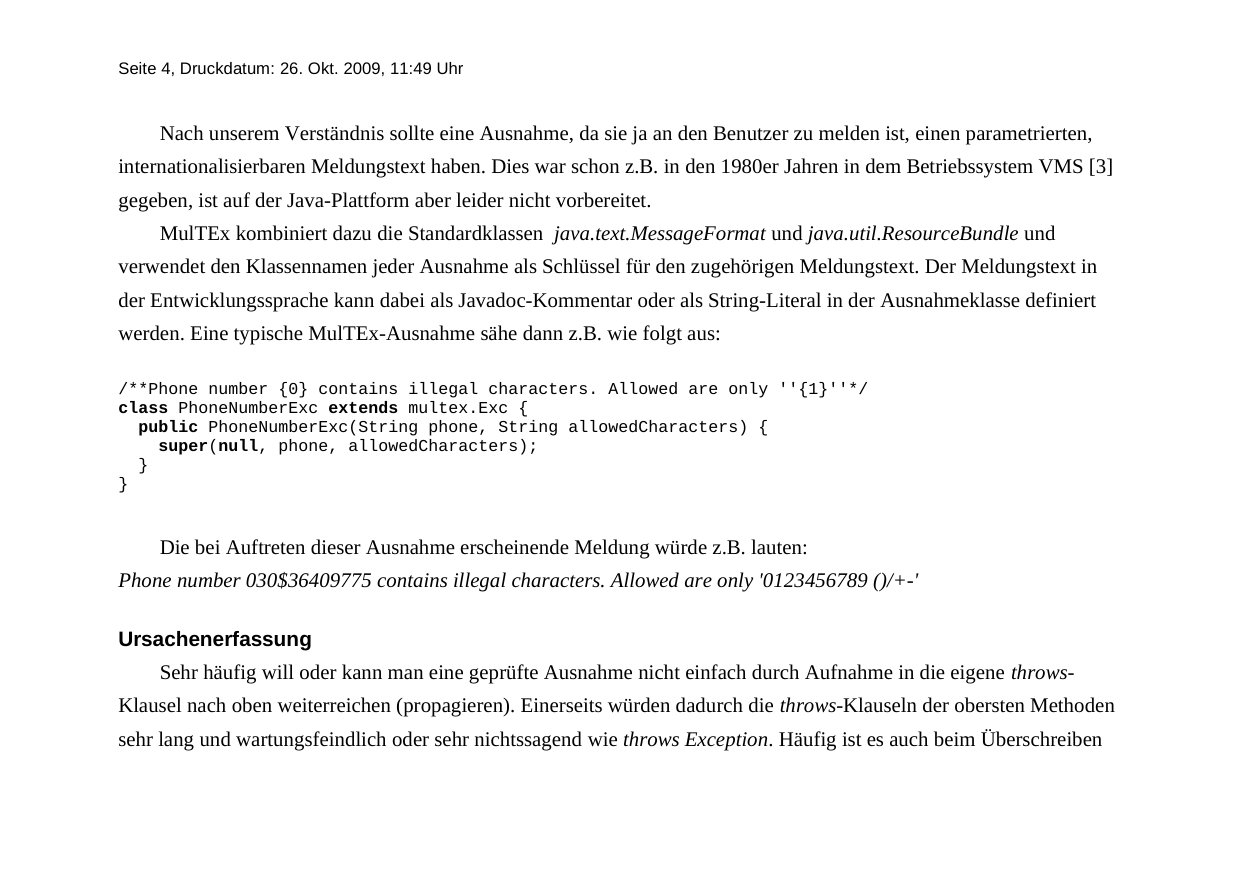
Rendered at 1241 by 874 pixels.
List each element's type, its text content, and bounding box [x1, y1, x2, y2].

text class PhoneNumberExc extends multex.Exc { [118, 399, 1122, 418]
text super(null, phone, allowedCharacters); [118, 437, 1122, 456]
text Ursachenerfassung [118, 619, 1122, 653]
text Nach unserem Verständnis sollte eine Ausnahme, da sie ja an den Benutzer zu melden ist, einen parametrierten, internationalisierbaren Meldungstext haben. Dies war schon z.B. in den 1980er Jahren in dem Betriebssystem VMS [3] gegeben, ist auf der Java-Plattform aber leider nicht vorbereitet. [118, 114, 1122, 214]
text Sehr häufig will oder kann man eine geprüfte Ausnahme nicht einfach durch Aufnahme in die eigene throws-Klausel nach oben weiterreichen (propagieren). Einerseits würden dadurch die throws-Klauseln der obersten Methoden sehr lang und wartungsfeindlich oder sehr nichtssagend wie throws Exception. Häufig ist es auch beim Überschreiben [118, 653, 1122, 753]
text /**Phone number {0} contains illegal characters. Allowed are only ''{1}''*/ [118, 381, 1122, 399]
text } [118, 456, 1122, 475]
text } [118, 475, 1122, 494]
text Die bei Auftreten dieser Ausnahme erscheinende Meldung würde z.B. lauten: Phone number 030$36409775 contains illegal characters. Allowed are only '0123456789 ()/+-' [118, 528, 1122, 594]
text MulTEx kombiniert dazu die Standardklassen java.text.MessageFormat und java.util.ResourceBundle und verwendet den Klassennamen jeder Ausnahme als Schlüssel für den zugehörigen Meldungstext. Der Meldungstext in der Entwicklungssprache kann dabei als Javadoc-Kommentar oder als String-Literal in der Ausnahmeklasse definiert werden. Eine typische MulTEx-Ausnahme sähe dann z.B. wie folgt aus: [118, 214, 1122, 347]
text public PhoneNumberExc(String phone, String allowedCharacters) { [118, 418, 1122, 437]
